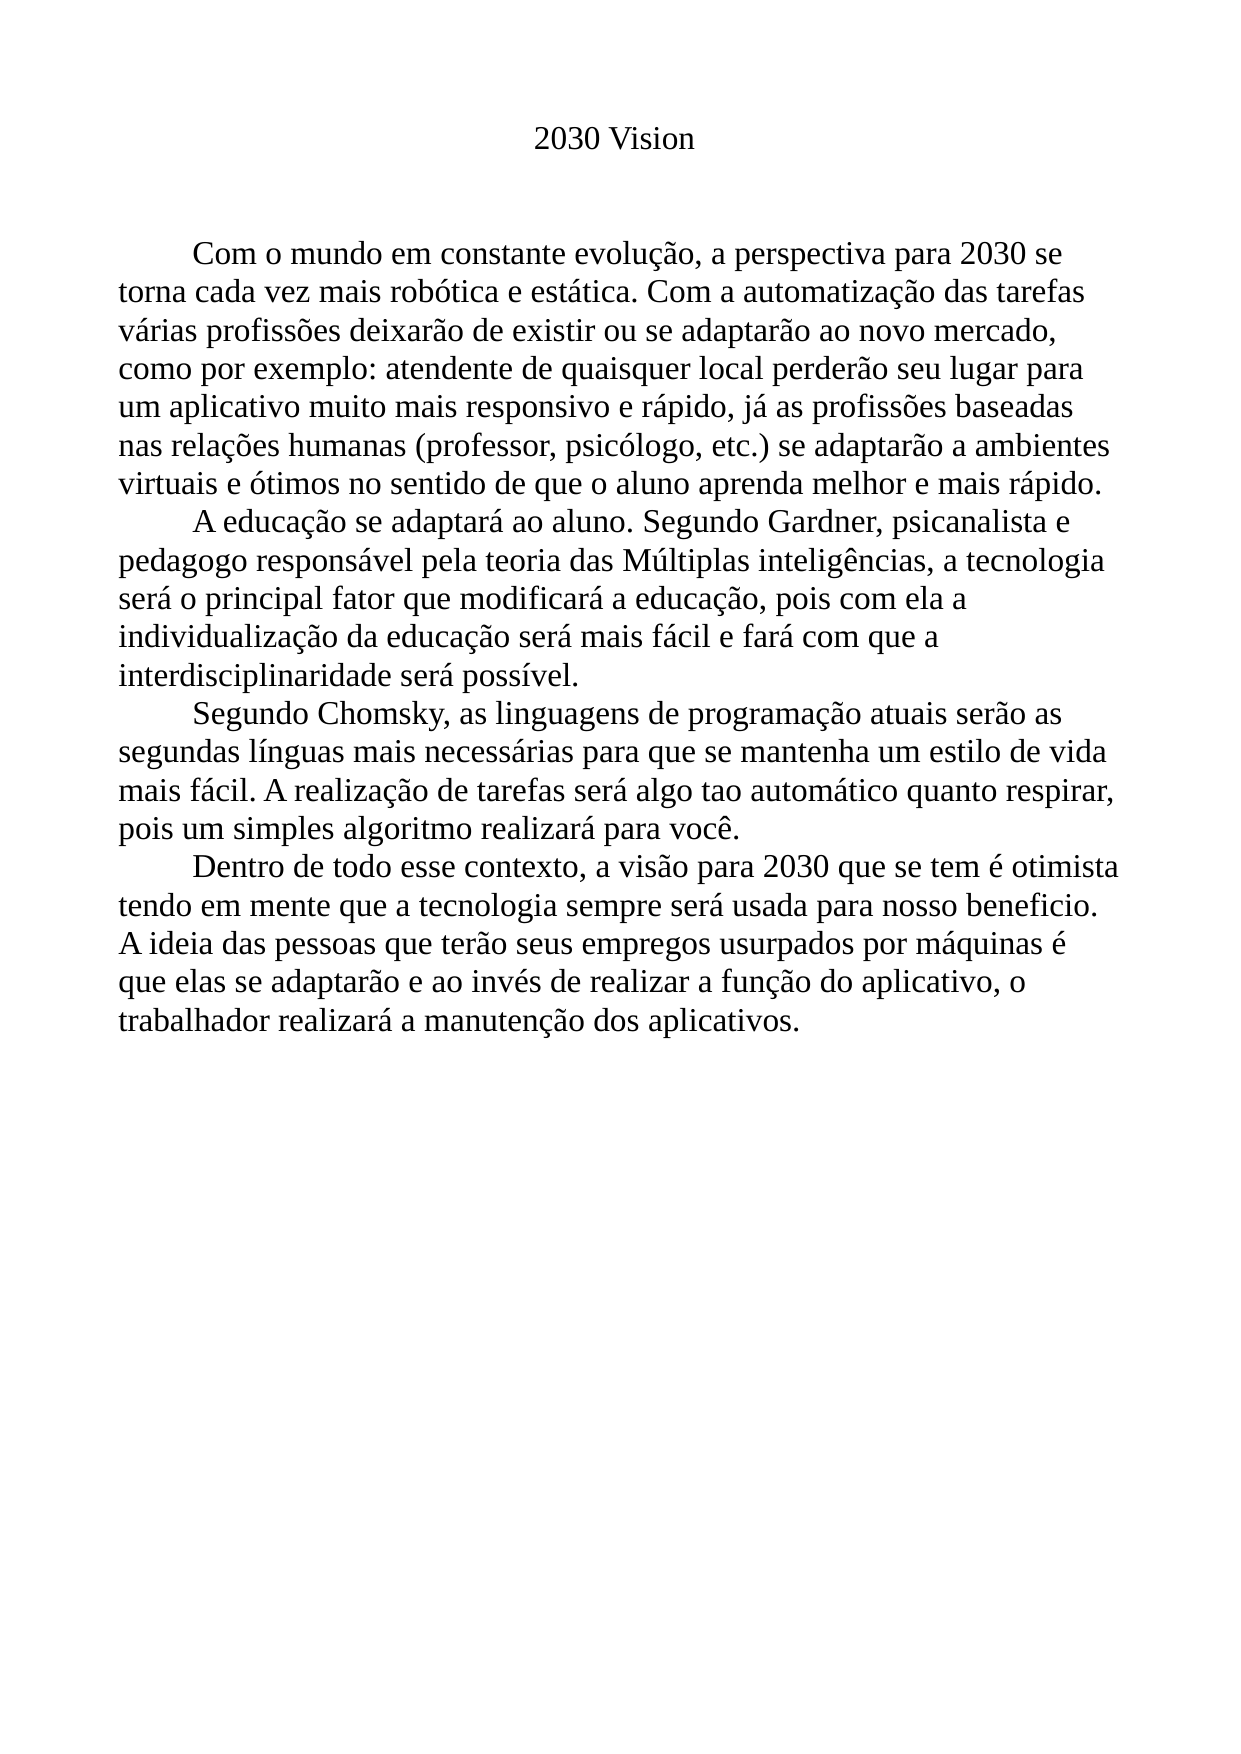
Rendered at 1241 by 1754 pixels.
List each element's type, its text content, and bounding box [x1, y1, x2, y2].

text 2030 Vision Com o mundo em constante evolução, a perspectiva para 2030 se torna cada vez mais robótica e estática. Com a automatização das tarefas várias profissões deixarão de existir ou se adaptarão ao novo mercado, como por exemplo: atendente de quaisquer local perderão seu lugar para um aplicativo muito mais responsivo e rápido, já as profissões baseadas nas relações humanas (professor, psicólogo, etc.) se adaptarão a ambientes virtuais e ótimos no sentido de que o aluno aprenda melhor e mais rápido. A educação se adaptará ao aluno. Segundo Gardner, psicanalista e pedagogo responsável pela teoria das Múltiplas inteligências, a tecnologia será o principal fator que modificará a educação, pois com ela a individualização da educação será mais fácil e fará com que a interdisciplinaridade será possível. Segundo Chomsky, as linguagens de programação atuais serão as segundas línguas mais necessárias para que se mantenha um estilo de vida mais fácil. A realização de tarefas será algo tao automático quanto respirar, pois um simples algoritmo realizará para você. [118, 118, 1122, 846]
text Dentro de todo esse contexto, a visão para 2030 que se tem é otimista tendo em mente que a tecnologia sempre será usada para nosso beneficio. A ideia das pessoas que terão seus empregos usurpados por máquinas é que elas se adaptarão e ao invés de realizar a função do aplicativo, o trabalhador realizará a manutenção dos aplicativos. [118, 846, 1122, 1038]
